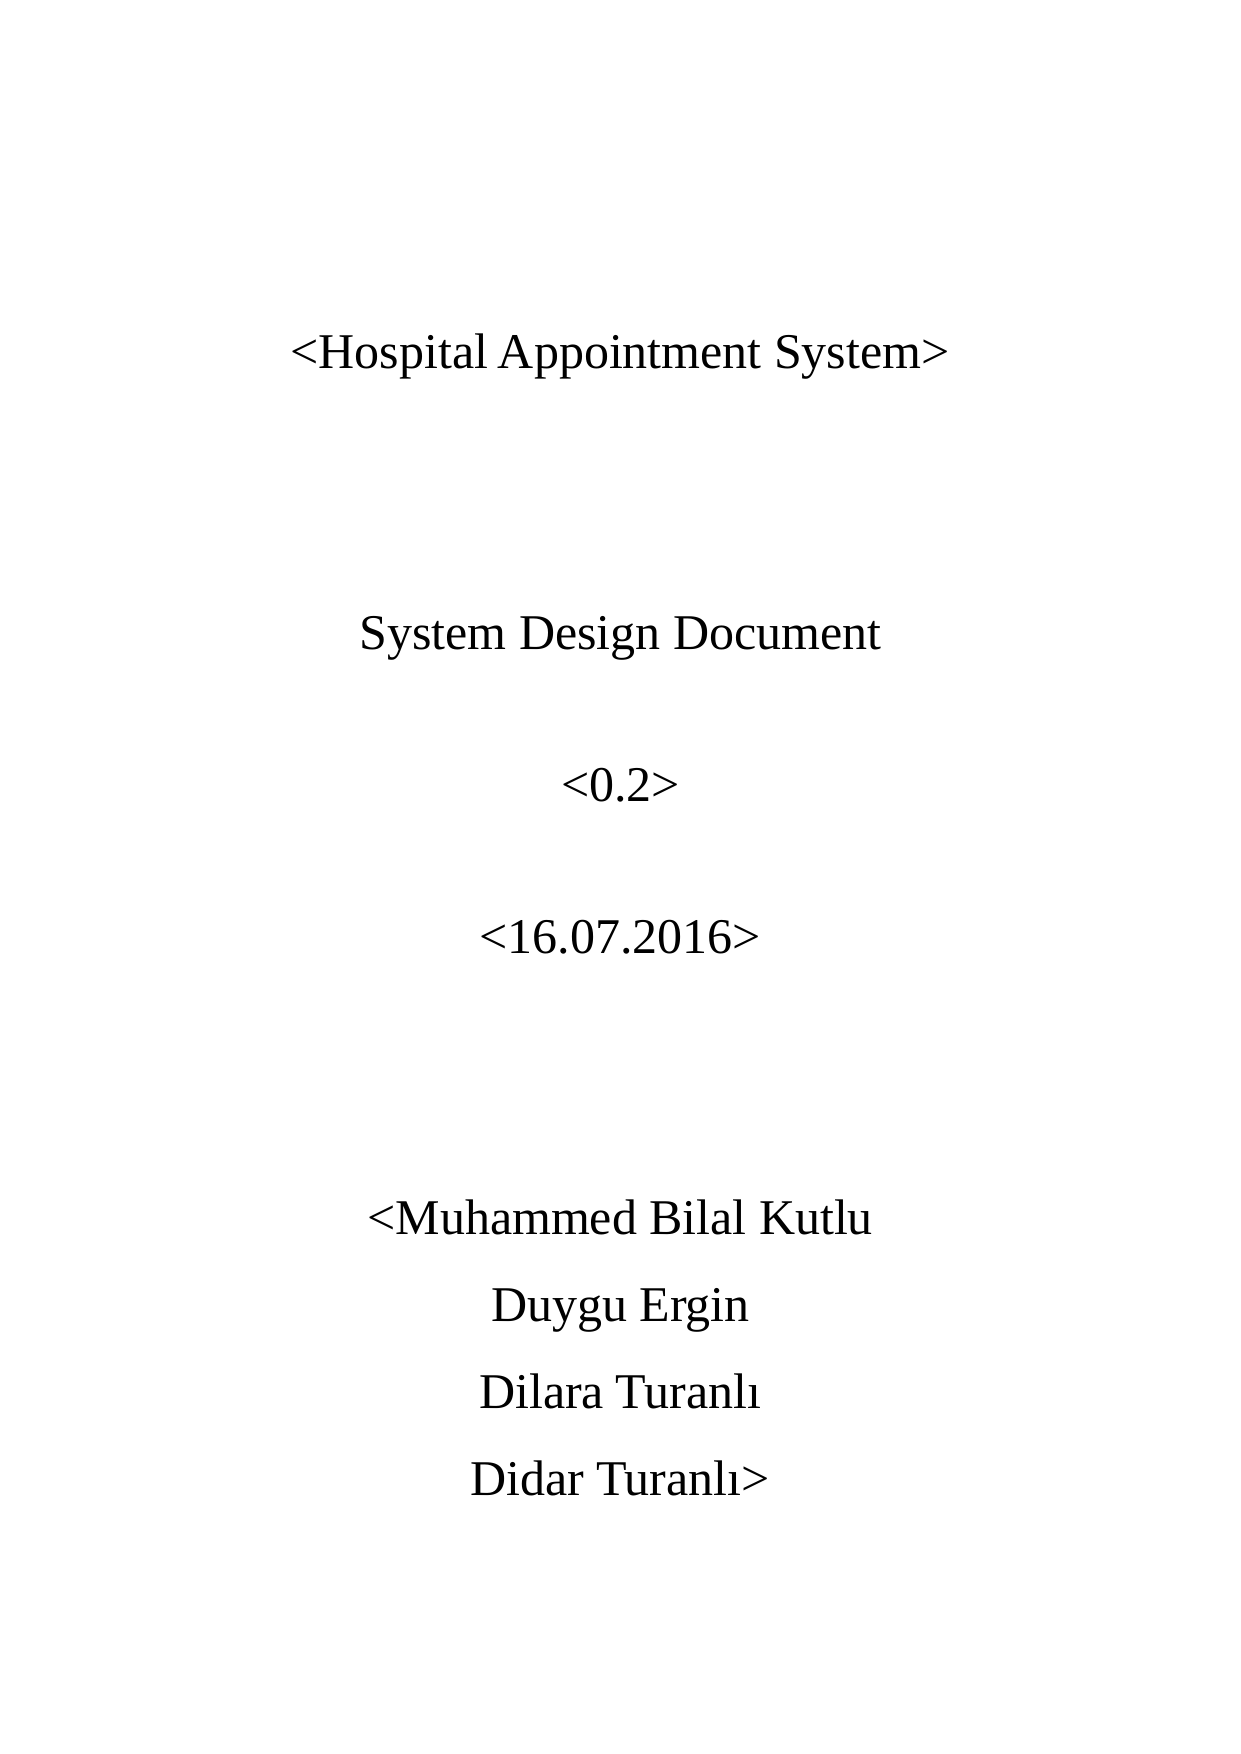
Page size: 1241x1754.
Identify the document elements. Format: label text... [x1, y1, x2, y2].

text System Design Document [148, 603, 1093, 660]
text <Muhammed Bilal Kutlu [148, 1188, 1093, 1246]
text <Hospital Appointment System> [148, 321, 1093, 379]
text <16.07.2016> [148, 906, 1093, 964]
text Didar Turanlı> [148, 1449, 1093, 1506]
text Dilara Turanlı [148, 1362, 1093, 1419]
text Duygu Ergin [148, 1275, 1093, 1332]
text <0.2> [148, 755, 1093, 812]
